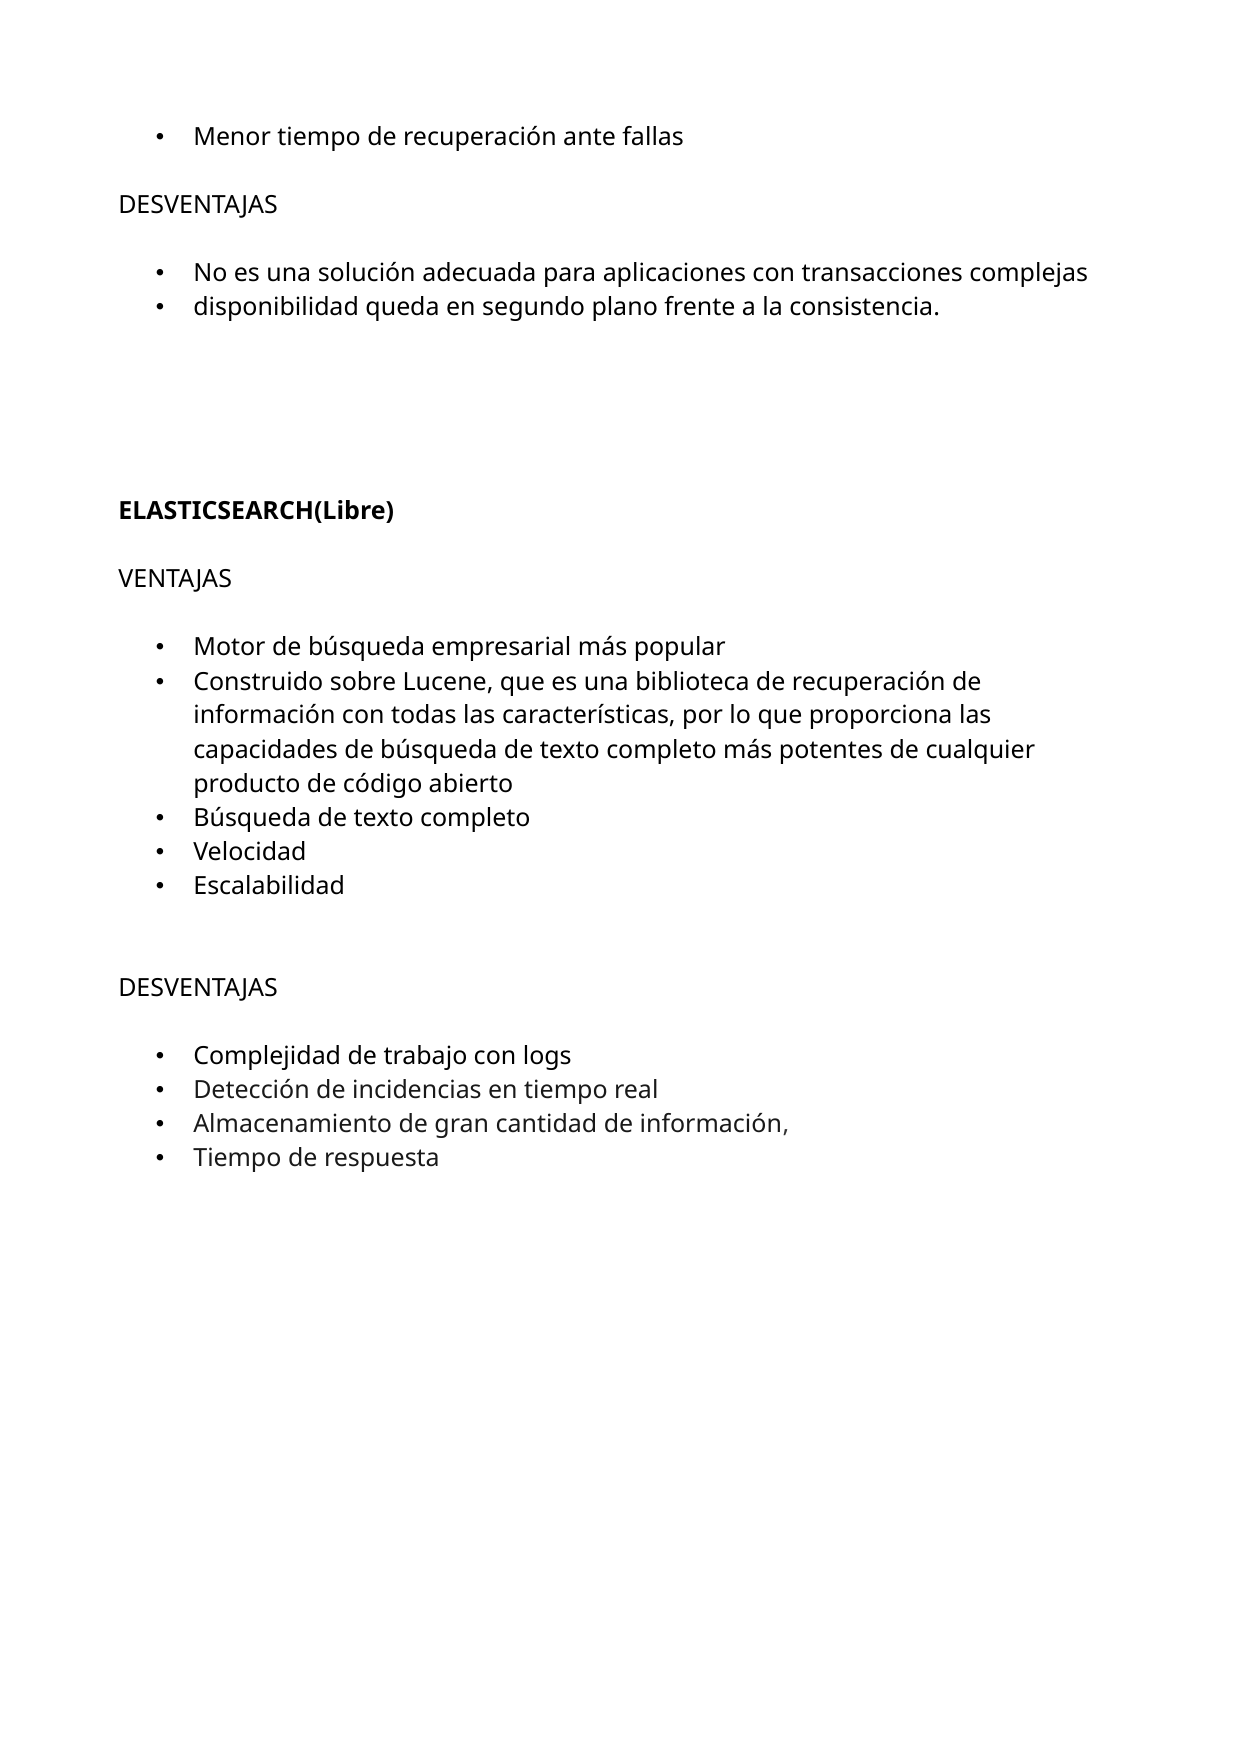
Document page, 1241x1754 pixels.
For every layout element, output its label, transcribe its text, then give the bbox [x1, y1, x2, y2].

list Tiempo de respuesta [156, 1140, 1122, 1174]
list Escalabilidad [156, 867, 1122, 902]
list Complejidad de trabajo con logs [156, 1038, 1122, 1072]
list Motor de búsqueda empresarial más popular [156, 629, 1122, 663]
list Velocidad [156, 833, 1122, 867]
list Búsqueda de texto completo [156, 799, 1122, 833]
list disponibilidad queda en segundo plano frente a la consistencia. [156, 288, 1122, 322]
text VENTAJAS [118, 561, 1122, 595]
text ELASTICSEARCH(Libre) [118, 493, 1122, 527]
list Almacenamiento de gran cantidad de información, [156, 1106, 1122, 1140]
list Detección de incidencias en tiempo real [156, 1072, 1122, 1106]
list No es una solución adecuada para aplicaciones con transacciones complejas [156, 254, 1122, 288]
text DESVENTAJAS [118, 970, 1122, 1004]
list Construido sobre Lucene, que es una biblioteca de recuperación de información con todas las características, por lo que proporciona las capacidades de búsqueda de texto completo más potentes de cualquier producto de código abierto [156, 663, 1122, 799]
text DESVENTAJAS [118, 186, 1122, 220]
list Menor tiempo de recuperación ante fallas [156, 118, 1122, 152]
